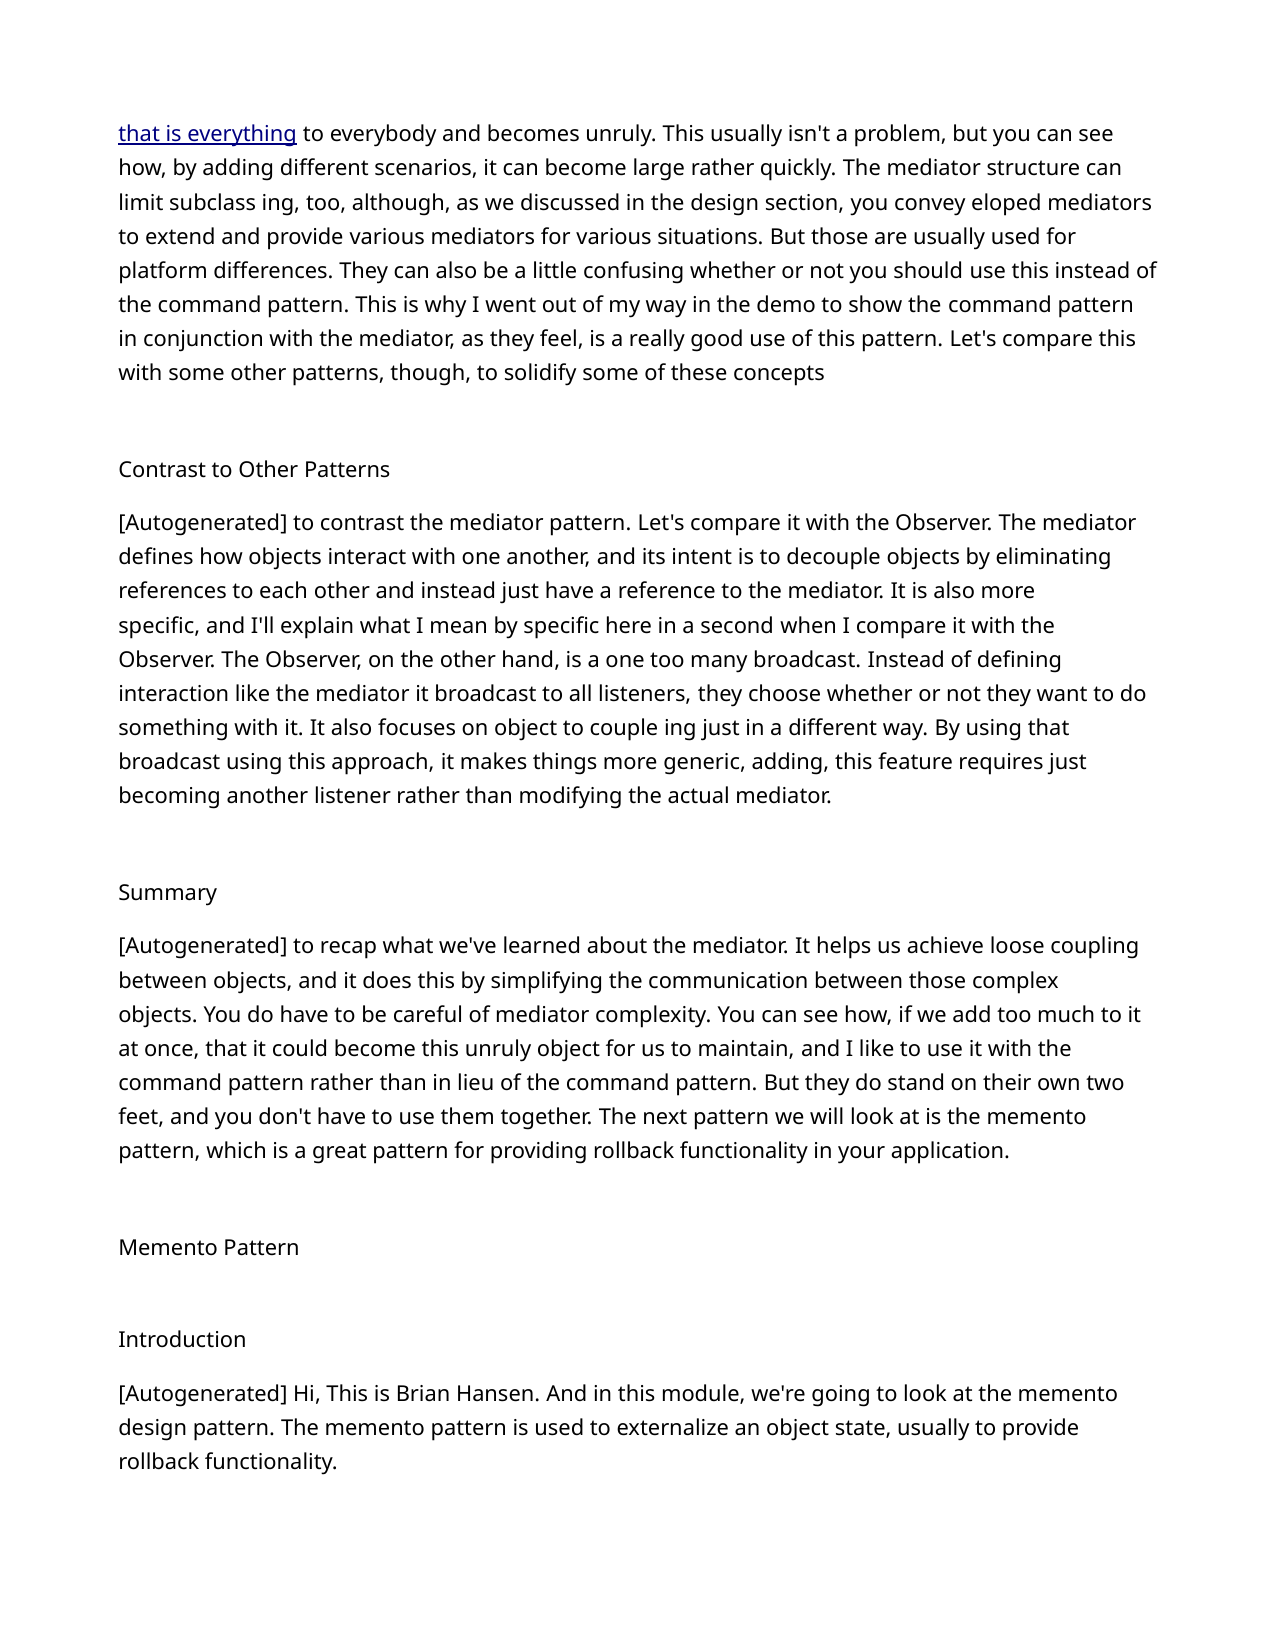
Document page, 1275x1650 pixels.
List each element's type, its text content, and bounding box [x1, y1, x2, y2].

text [Autogenerated] Hi, This is Brian Hansen. And in this module, we're going to look at the memento design pattern. The memento pattern is used to externalize an object state, usually to provide rollback functionality. [118, 1378, 1157, 1476]
subtitle Contrast to Other Patterns [118, 454, 1157, 484]
subtitle Memento Pattern [118, 1232, 1157, 1262]
subtitle Summary [118, 877, 1157, 907]
text [Autogenerated] to contrast the mediator pattern. Let's compare it with the Observer. The mediator defines how objects interact with one another, and its intent is to decouple objects by eliminating references to each other and instead just have a reference to the mediator. It is also more specific, and I'll explain what I mean by specific here in a second when I compare it with the Observer. The Observer, on the other hand, is a one too many broadcast. Instead of defining interaction like the mediator it broadcast to all listeners, they choose whether or not they want to do something with it. It also focuses on object to couple ing just in a different way. By using that broadcast using this approach, it makes things more generic, adding, this feature requires just becoming another listener rather than modifying the actual mediator. [118, 507, 1157, 810]
text [Autogenerated] to recap what we've learned about the mediator. It helps us achieve loose coupling between objects, and it does this by simplifying the communication between those complex objects. You do have to be careful of mediator complexity. You can see how, if we add too much to it at once, that it could become this unruly object for us to maintain, and I like to use it with the command pattern rather than in lieu of the command pattern. But they do stand on their own two feet, and you don't have to use them together. The next pattern we will look at is the memento pattern, which is a great pattern for providing rollback functionality in your application. [118, 930, 1157, 1165]
text that is everything to everybody and becomes unruly. This usually isn't a problem, but you can see how, by adding different scenarios, it can become large rather quickly. The mediator structure can limit subclass ing, too, although, as we discussed in the design section, you convey eloped mediators to extend and provide various mediators for various situations. But those are usually used for platform differences. They can also be a little confusing whether or not you should use this instead of the command pattern. This is why I went out of my way in the demo to show the command pattern in conjunction with the mediator, as they feel, is a really good use of this pattern. Let's compare this with some other patterns, though, to solidify some of these concepts [118, 118, 1157, 387]
subtitle Introduction [118, 1324, 1157, 1354]
